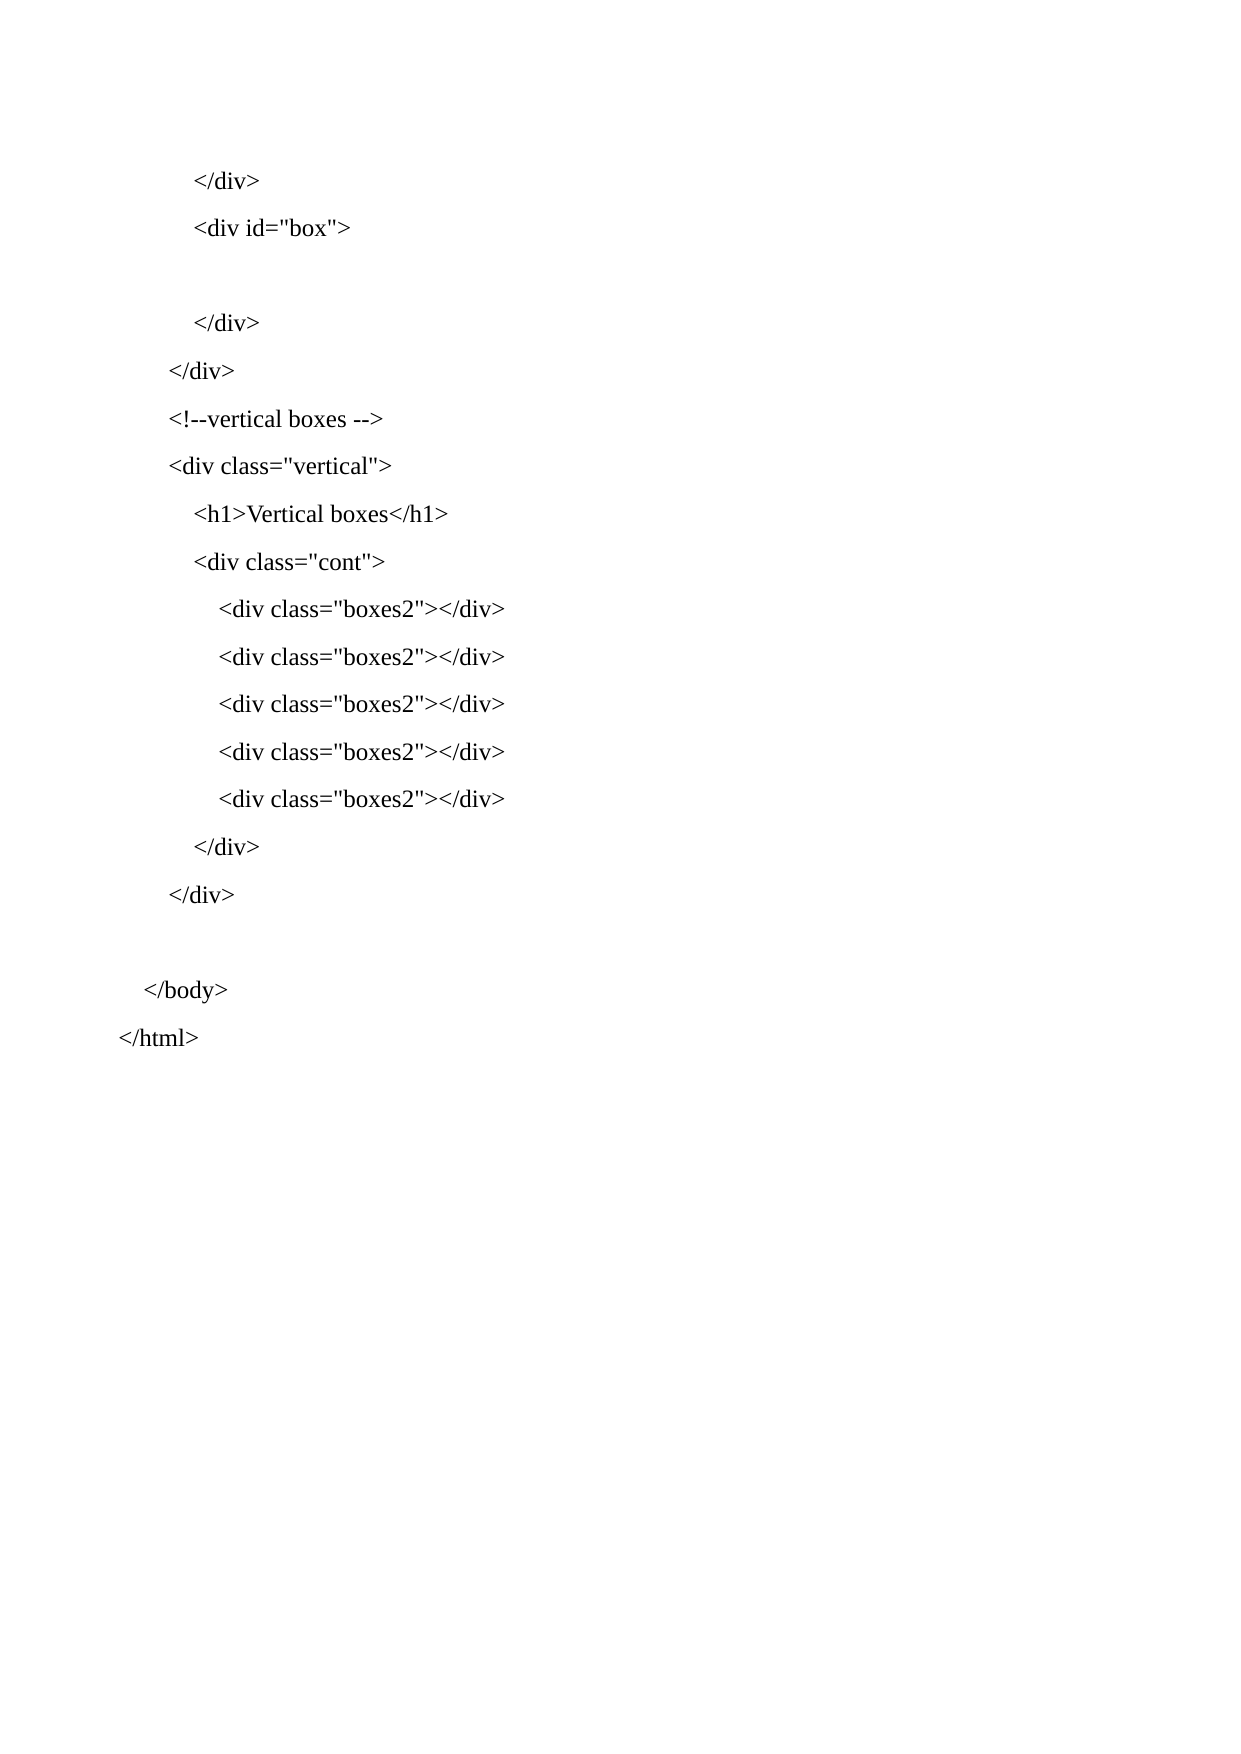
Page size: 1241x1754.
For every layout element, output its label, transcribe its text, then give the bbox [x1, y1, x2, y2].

text </div> [118, 880, 1122, 908]
text <div class="boxes2"></div> [118, 784, 1122, 813]
text <div class="boxes2"></div> [118, 689, 1122, 718]
text <h1>Vertical boxes</h1> [118, 499, 1122, 528]
text <div id="box"> [118, 213, 1122, 242]
text <!--vertical boxes --> [118, 404, 1122, 432]
text </body> [118, 975, 1122, 1004]
text </div> [118, 166, 1122, 194]
text <div class="vertical"> [118, 451, 1122, 480]
text <div class="boxes2"></div> [118, 737, 1122, 766]
text </div> [118, 308, 1122, 337]
text </div> [118, 356, 1122, 385]
text <div class="cont"> [118, 547, 1122, 575]
text <div class="boxes2"></div> [118, 642, 1122, 671]
text </html> [118, 1023, 1122, 1051]
text </div> [118, 832, 1122, 861]
text <div class="boxes2"></div> [118, 594, 1122, 623]
